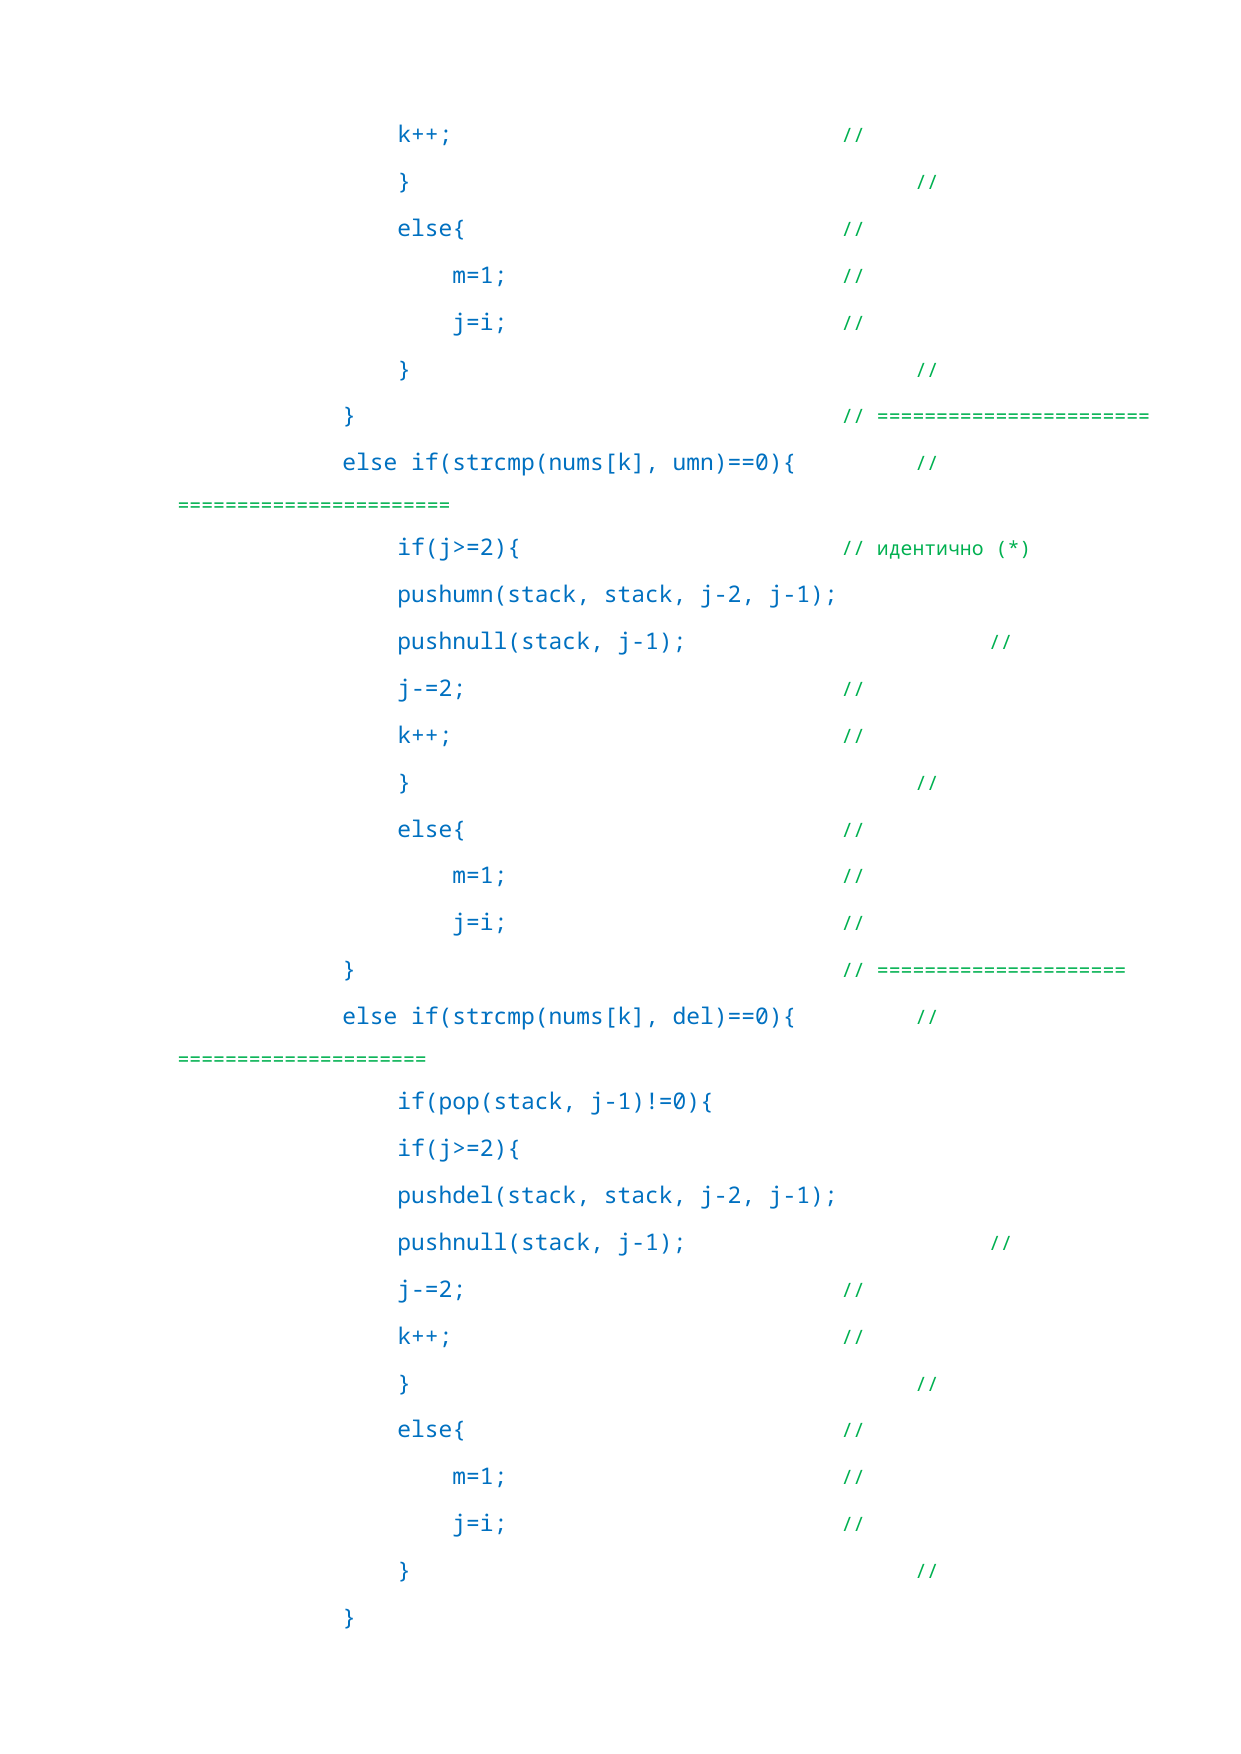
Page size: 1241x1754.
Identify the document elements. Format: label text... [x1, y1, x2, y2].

text else{ // [177, 813, 1152, 844]
text m=1; // [177, 259, 1152, 290]
text m=1; // [177, 1460, 1152, 1491]
text else{ // [177, 212, 1152, 243]
text m=1; // [177, 859, 1152, 891]
text pushdel(stack, stack, j-2, j-1); [177, 1179, 1152, 1210]
text k++; // [177, 1319, 1152, 1351]
text else if(strcmp(nums[k], umn)==0){ // ======================= [177, 446, 1152, 518]
text pushnull(stack, j-1); // [177, 1226, 1152, 1257]
text } // [177, 352, 1152, 384]
text j=i; // [177, 906, 1152, 938]
text else if(strcmp(nums[k], del)==0){ // ===================== [177, 1000, 1152, 1072]
text k++; // [177, 719, 1152, 750]
text } // ======================= [177, 399, 1152, 431]
text } // ===================== [177, 953, 1152, 984]
text k++; // [177, 118, 1152, 149]
text } [177, 1601, 1152, 1632]
text } // [177, 1366, 1152, 1398]
text pushnull(stack, j-1); // [177, 625, 1152, 656]
text } // [177, 1554, 1152, 1585]
text } // [177, 766, 1152, 797]
text pushumn(stack, stack, j-2, j-1); [177, 578, 1152, 609]
text j=i; // [177, 306, 1152, 337]
text } // [177, 165, 1152, 196]
text else{ // [177, 1413, 1152, 1444]
text if(j>=2){ // идентично (*) [177, 531, 1152, 563]
text j-=2; // [177, 1273, 1152, 1304]
text if(pop(stack, j-1)!=0){ [177, 1085, 1152, 1116]
text j-=2; // [177, 672, 1152, 703]
text if(j>=2){ [177, 1132, 1152, 1163]
text j=i; // [177, 1507, 1152, 1538]
